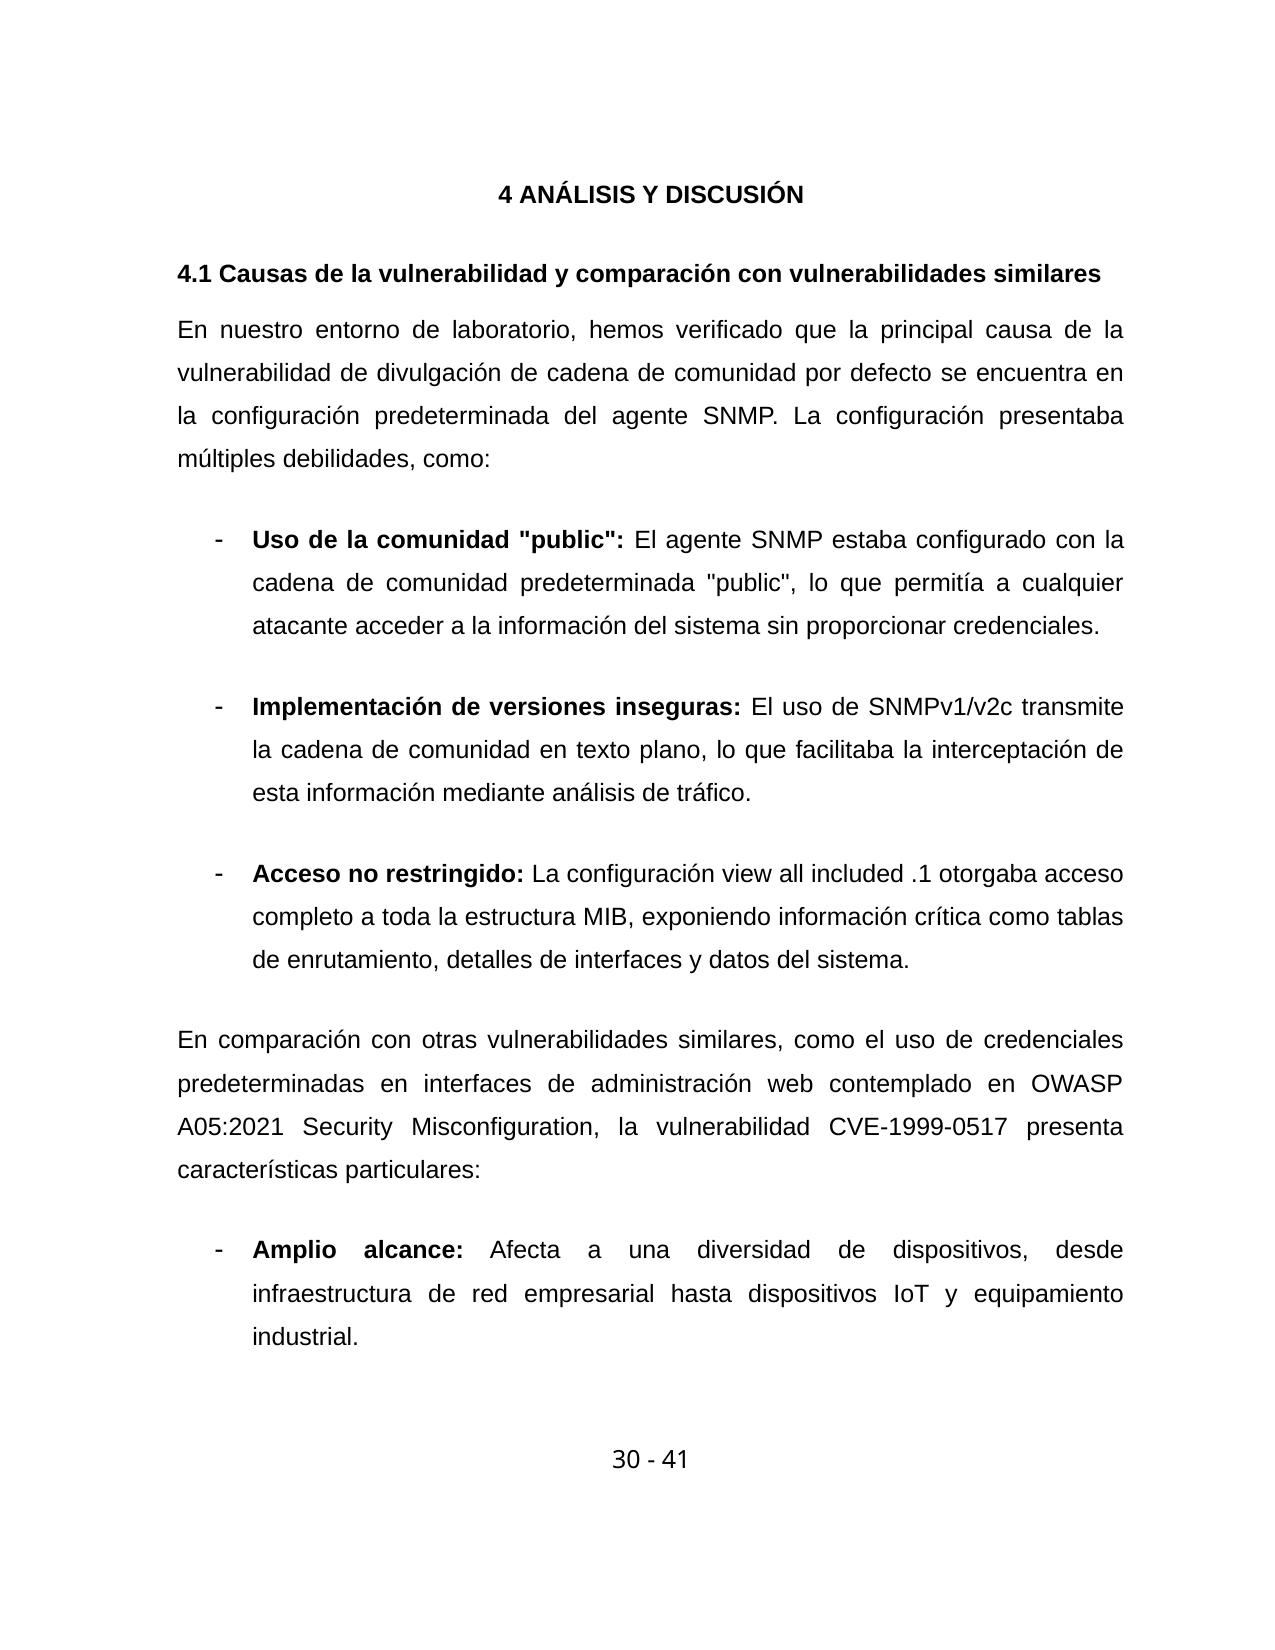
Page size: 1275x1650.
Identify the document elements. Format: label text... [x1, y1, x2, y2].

list Amplio alcance: Afecta a una diversidad de dispositivos, desde infraestructura de red empresarial hasta dispositivos IoT y equipamiento industrial. [214, 1236, 1125, 1351]
list Acceso no restringido: La configuración view all included .1 otorgaba acceso completo a toda la estructura MIB, exponiendo información crítica como tablas de enrutamiento, detalles de interfaces y datos del sistema. [214, 858, 1125, 974]
list Implementación de versiones inseguras: El uso de SNMPv1/v2c transmite la cadena de comunidad en texto plano, lo que facilitaba la interceptación de esta información mediante análisis de tráfico. [214, 692, 1125, 807]
subtitle Causas de la vulnerabilidad y comparación con vulnerabilidades similares [177, 259, 1125, 288]
list Uso de la comunidad "public": El agente SNMP estaba configurado con la cadena de comunidad predeterminada "public", lo que permitía a cualquier atacante acceder a la información del sistema sin proporcionar credenciales. [214, 524, 1125, 640]
subtitle ANÁLISIS Y DISCUSIÓN [177, 180, 1125, 209]
text En comparación con otras vulnerabilidades similares, como el uso de credenciales predeterminadas en interfaces de administración web contemplado en OWASP A05:2021 Security Misconfiguration, la vulnerabilidad CVE-1999-0517 presenta características particulares: [177, 1026, 1125, 1184]
text En nuestro entorno de laboratorio, hemos verificado que la principal causa de la vulnerabilidad de divulgación de cadena de comunidad por defecto se encuentra en la configuración predeterminada del agente SNMP. La configuración presentaba múltiples debilidades, como: [177, 314, 1125, 473]
